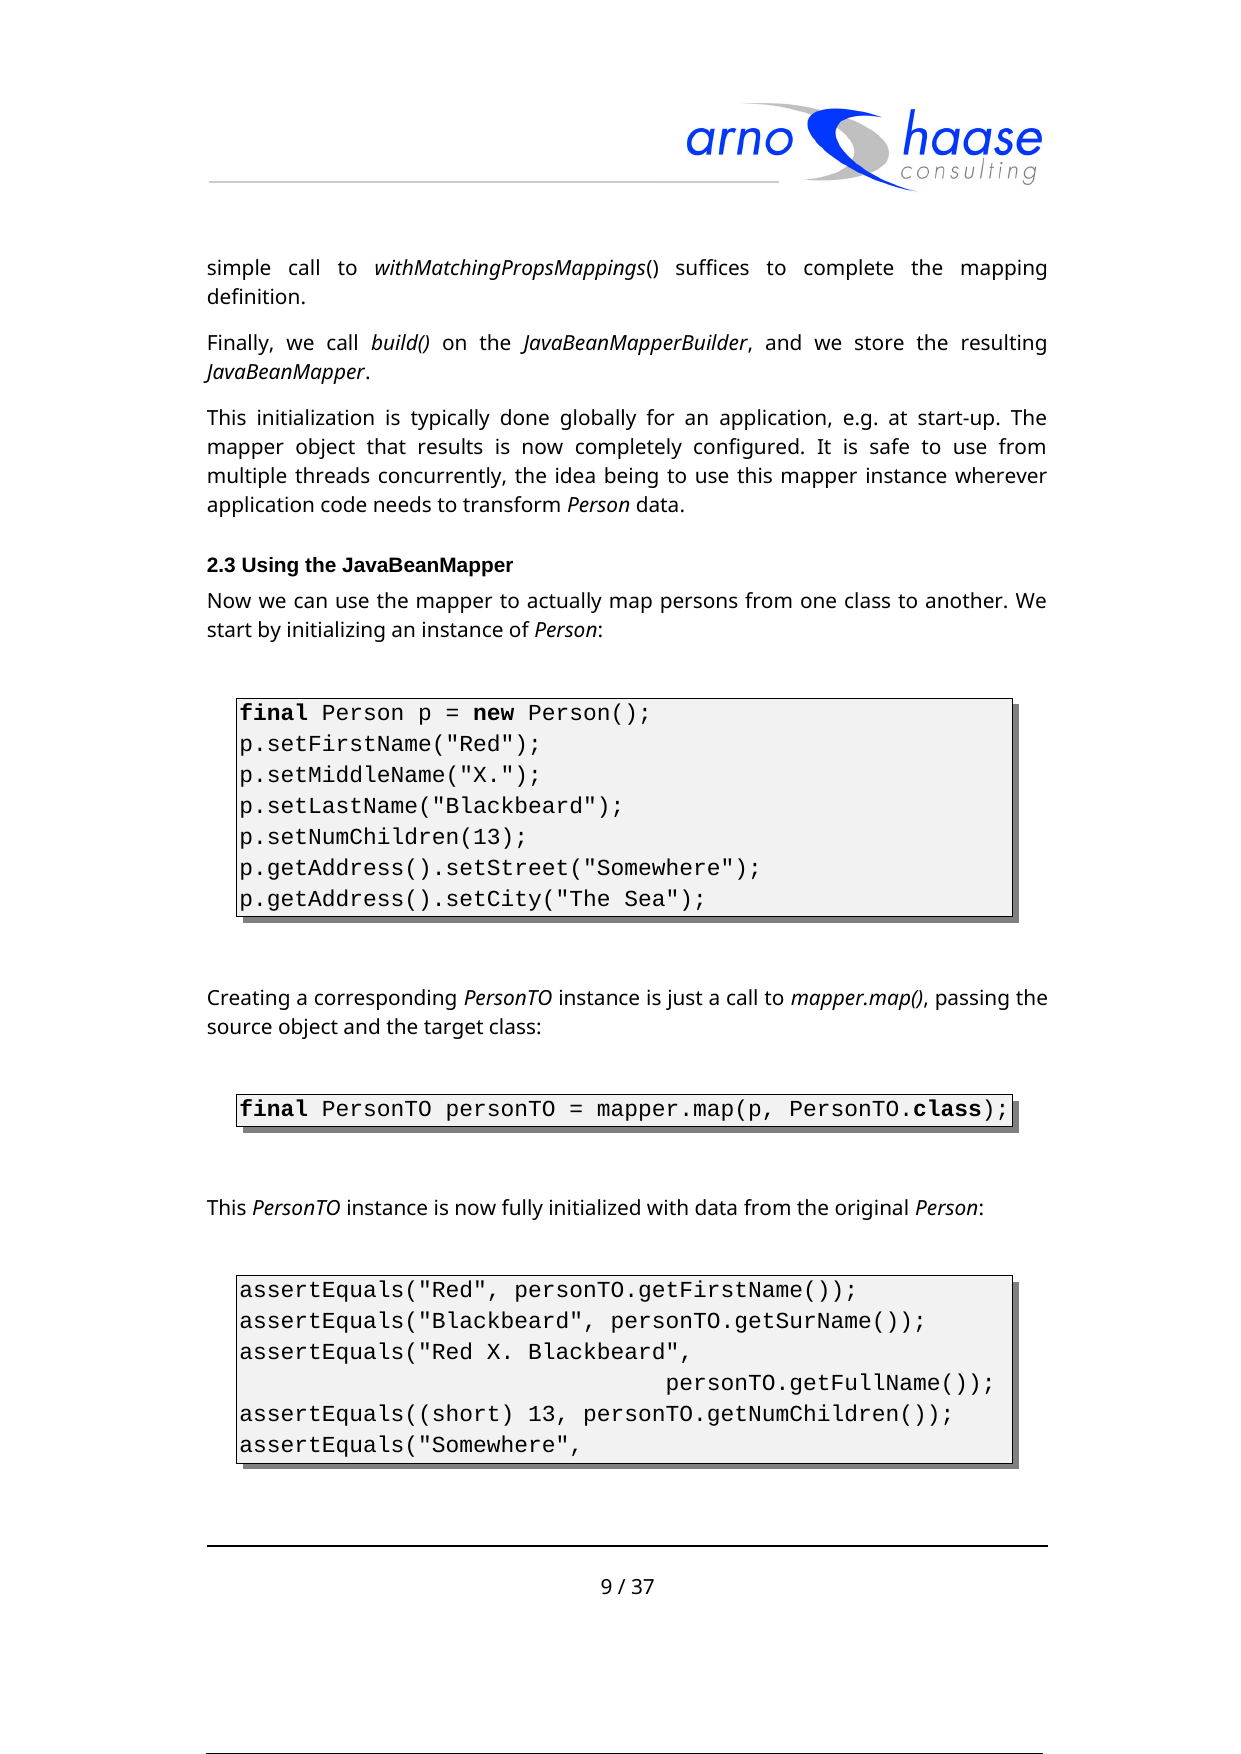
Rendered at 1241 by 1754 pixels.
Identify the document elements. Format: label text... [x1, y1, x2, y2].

text personTO.getFullName()); [237, 1368, 1012, 1397]
text assertEquals("Red X. Blackbeard", [237, 1337, 1012, 1366]
text assertEquals("Blackbeard", personTO.getSurName()); [237, 1306, 1012, 1335]
subtitle Using the JavaBeanMapper [207, 548, 1048, 577]
text assertEquals((short) 13, personTO.getNumChildren()); [237, 1399, 1012, 1428]
text p.getAddress().setCity("The Sea"); [237, 884, 1012, 916]
text Now we can use the mapper to actually map persons from one class to another. We start by initializing an instance of Person: [207, 585, 1048, 644]
text p.getAddress().setStreet("Somewhere"); [237, 853, 1012, 882]
text Finally, we call build() on the JavaBeanMapperBuilder, and we store the resulting JavaBeanMapper. [207, 327, 1048, 385]
text p.setMiddleName("X."); [237, 760, 1012, 789]
text Creating a corresponding PersonTO instance is just a call to mapper.map(), passing the source object and the target class: [207, 982, 1048, 1040]
text simple call to withMatchingPropsMappings() suffices to complete the mapping definition. [207, 252, 1048, 310]
text final PersonTO personTO = mapper.map(p, PersonTO.class); [237, 1095, 1012, 1126]
text p.setFirstName("Red"); [237, 729, 1012, 758]
text assertEquals("Red", personTO.getFirstName()); [237, 1276, 1012, 1304]
text p.setLastName("Blackbeard"); [237, 791, 1012, 820]
text final Person p = new Person(); [237, 699, 1012, 727]
text This PersonTO instance is now fully initialized with data from the original Person: [207, 1192, 1048, 1221]
picture [656, 78, 1072, 208]
text This initialization is typically done globally for an application, e.g. at start-up. The mapper object that results is now completely configured. It is safe to use from multiple threads concurrently, the idea being to use this mapper instance wherever application code needs to transform Person data. [207, 402, 1048, 519]
text assertEquals("Somewhere", [237, 1431, 1012, 1463]
text p.setNumChildren(13); [237, 822, 1012, 851]
